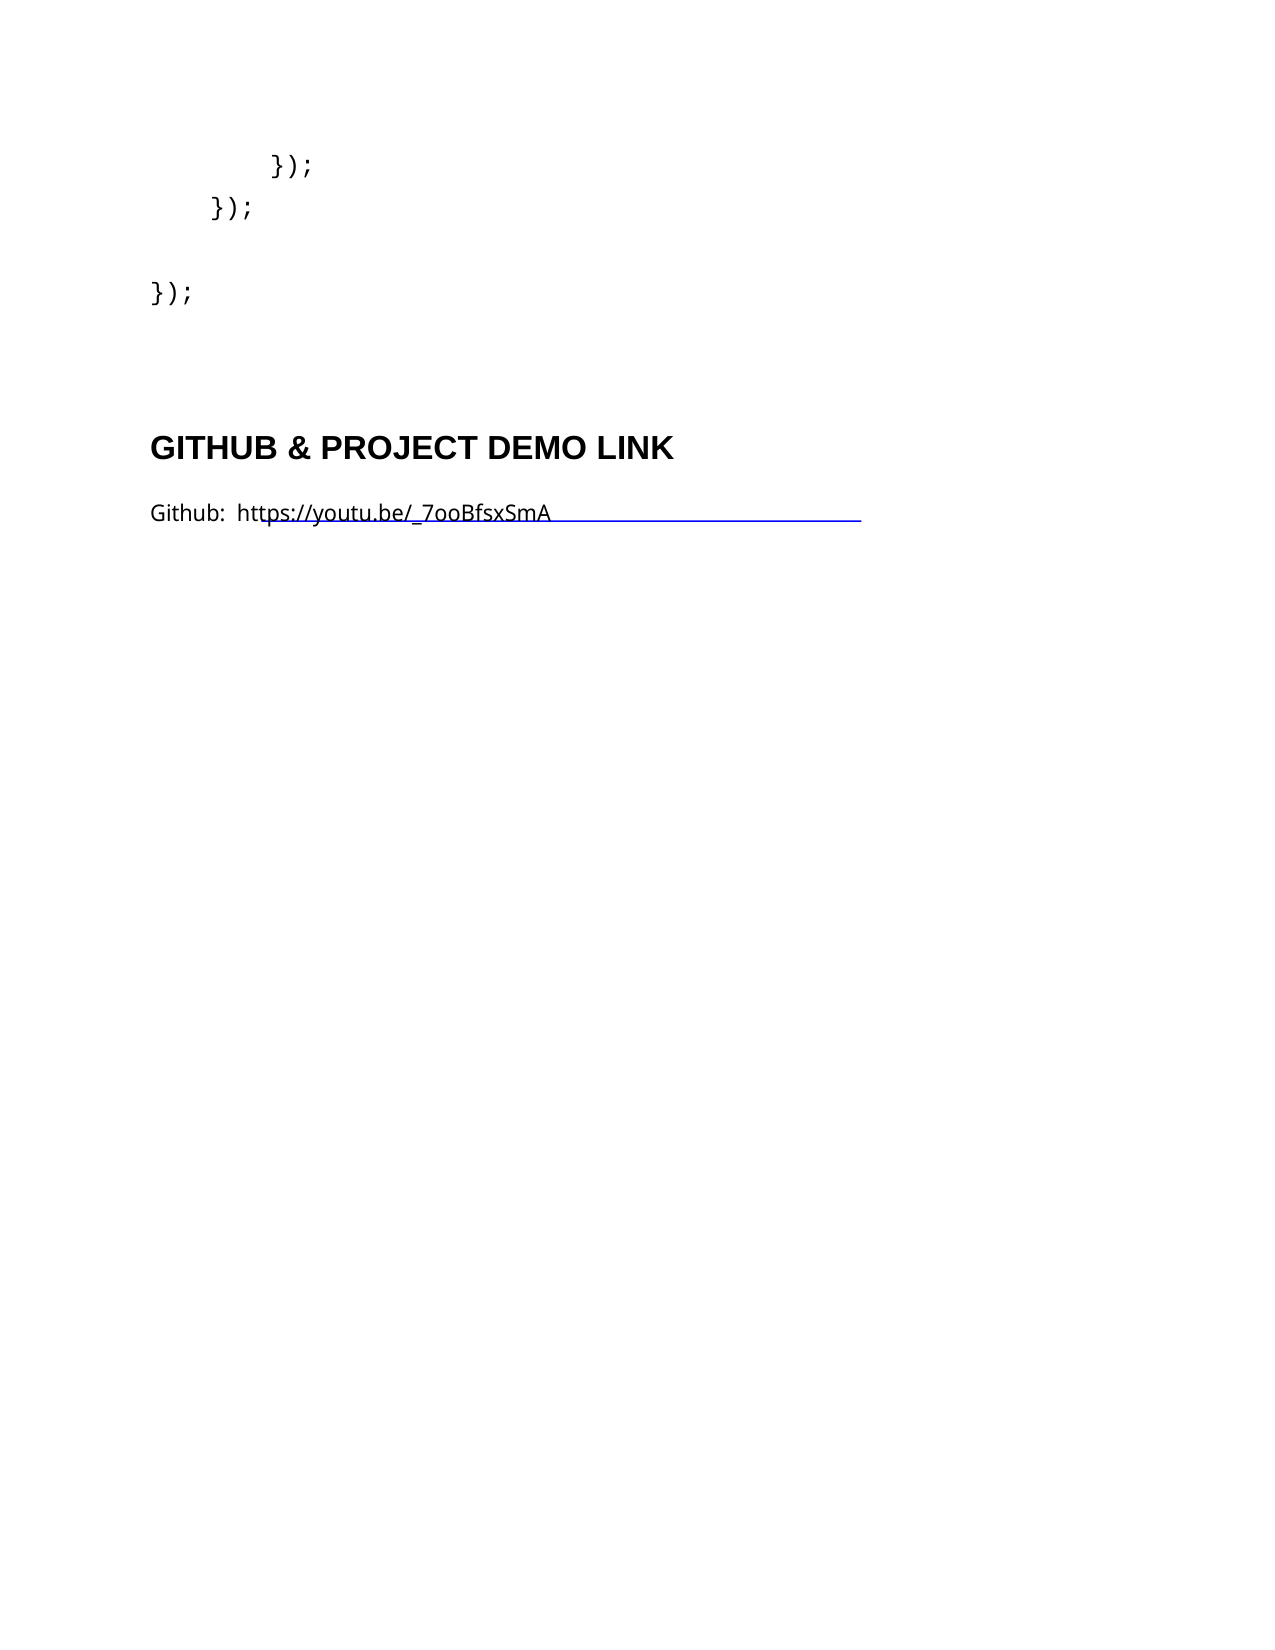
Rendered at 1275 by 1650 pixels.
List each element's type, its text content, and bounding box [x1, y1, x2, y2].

text }); [210, 195, 1275, 223]
text Github: https://youtu.be/_7ooBfsxSmA [150, 497, 872, 528]
text }); [270, 153, 1275, 181]
text }); [150, 279, 1275, 307]
subtitle GITHUB & PROJECT DEMO LINK [150, 428, 1275, 467]
